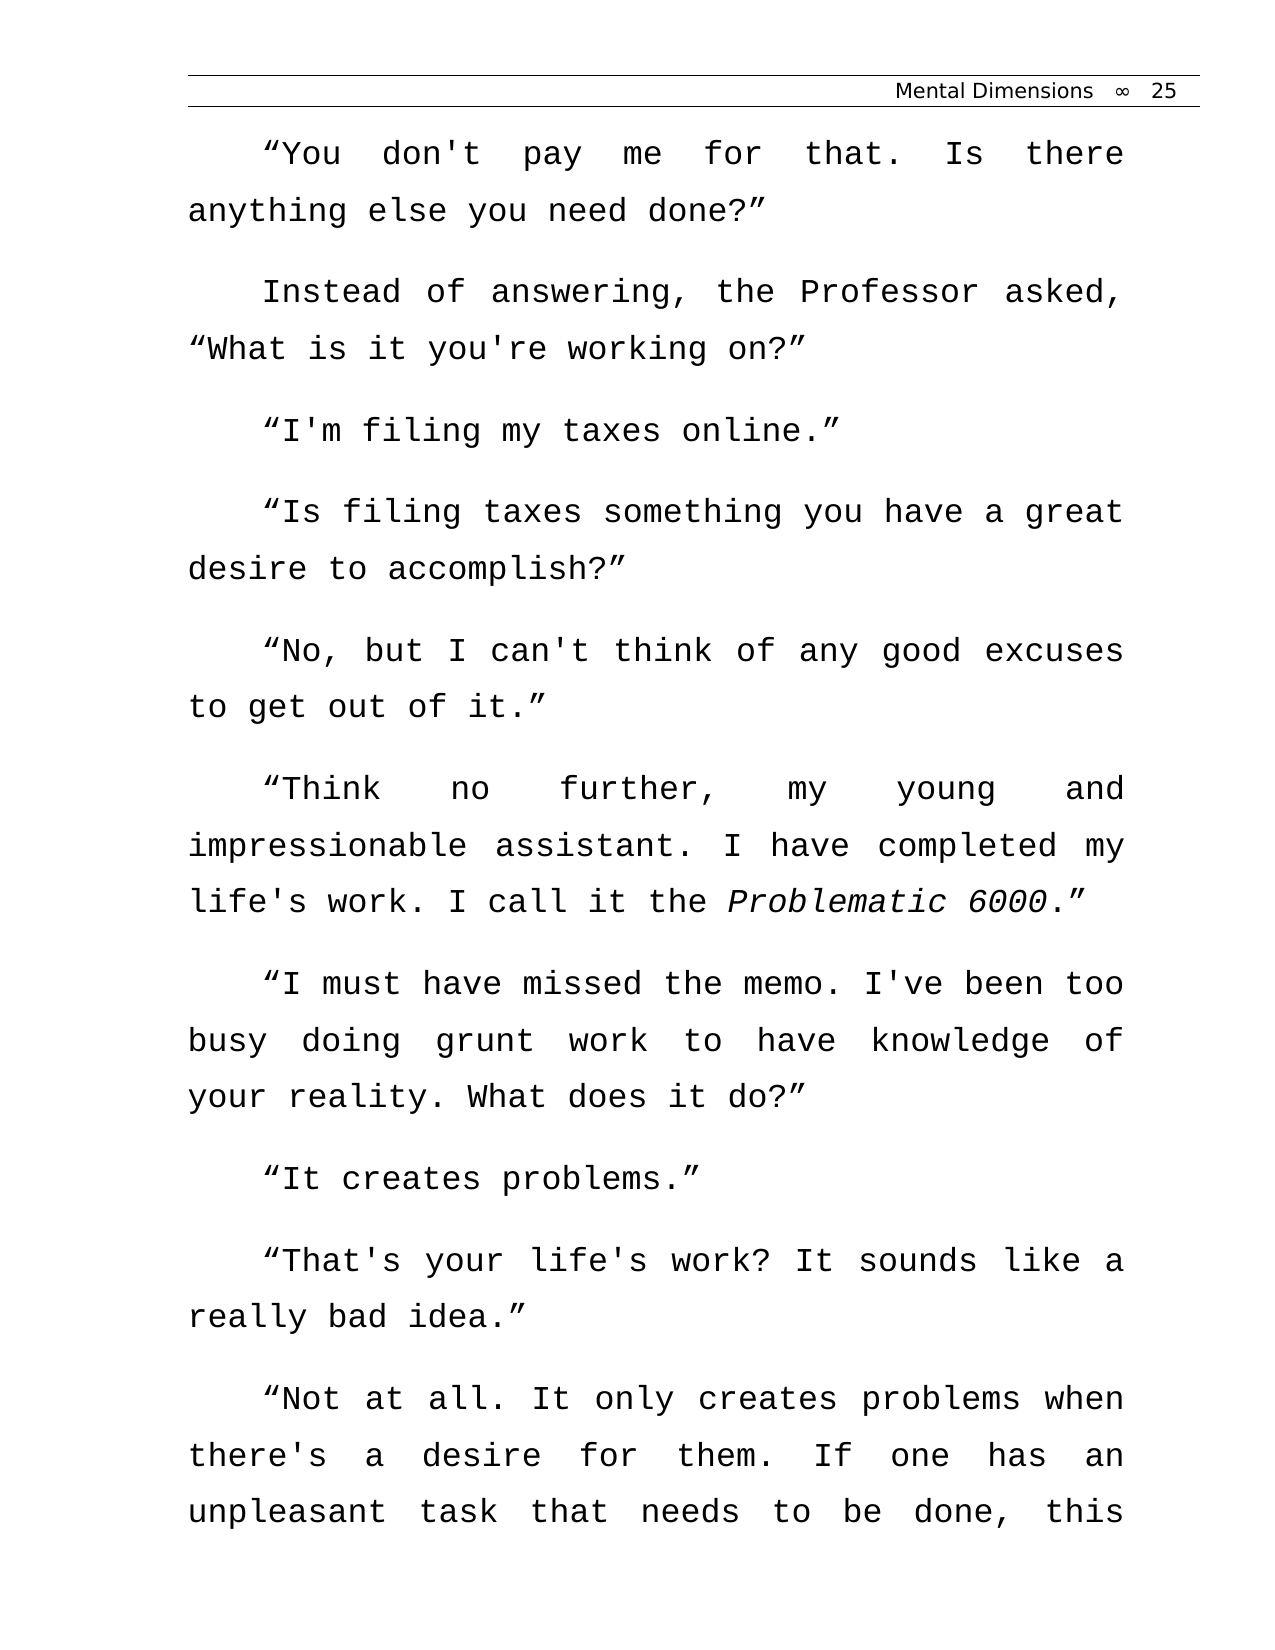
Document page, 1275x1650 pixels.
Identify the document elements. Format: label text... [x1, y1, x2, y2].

text “It creates problems.” [187, 1162, 1125, 1199]
text “That's your life's work? It sounds like a really bad idea.” [187, 1243, 1125, 1338]
text “Not at all. It only creates problems when there's a desire for them. If one has an unpleasant task that needs to be done, this [187, 1382, 1125, 1533]
text “I must have missed the memo. I've been too busy doing grunt work to have knowledge of your reality. What does it do?” [187, 967, 1125, 1118]
text “No, but I can't think of any good excuses to get out of it.” [187, 633, 1125, 728]
text “You don't pay me for that. Is there anything else you need done?” [187, 137, 1125, 231]
text “I'm filing my taxes online.” [187, 413, 1125, 451]
text “Think no further, my young and impressionable assistant. I have completed my life's work. I call it the Problematic 6000.” [187, 772, 1125, 923]
text Instead of answering, the Professor asked, “What is it you're working on?” [187, 275, 1125, 369]
text “Is filing taxes something you have a great desire to accomplish?” [187, 495, 1125, 589]
